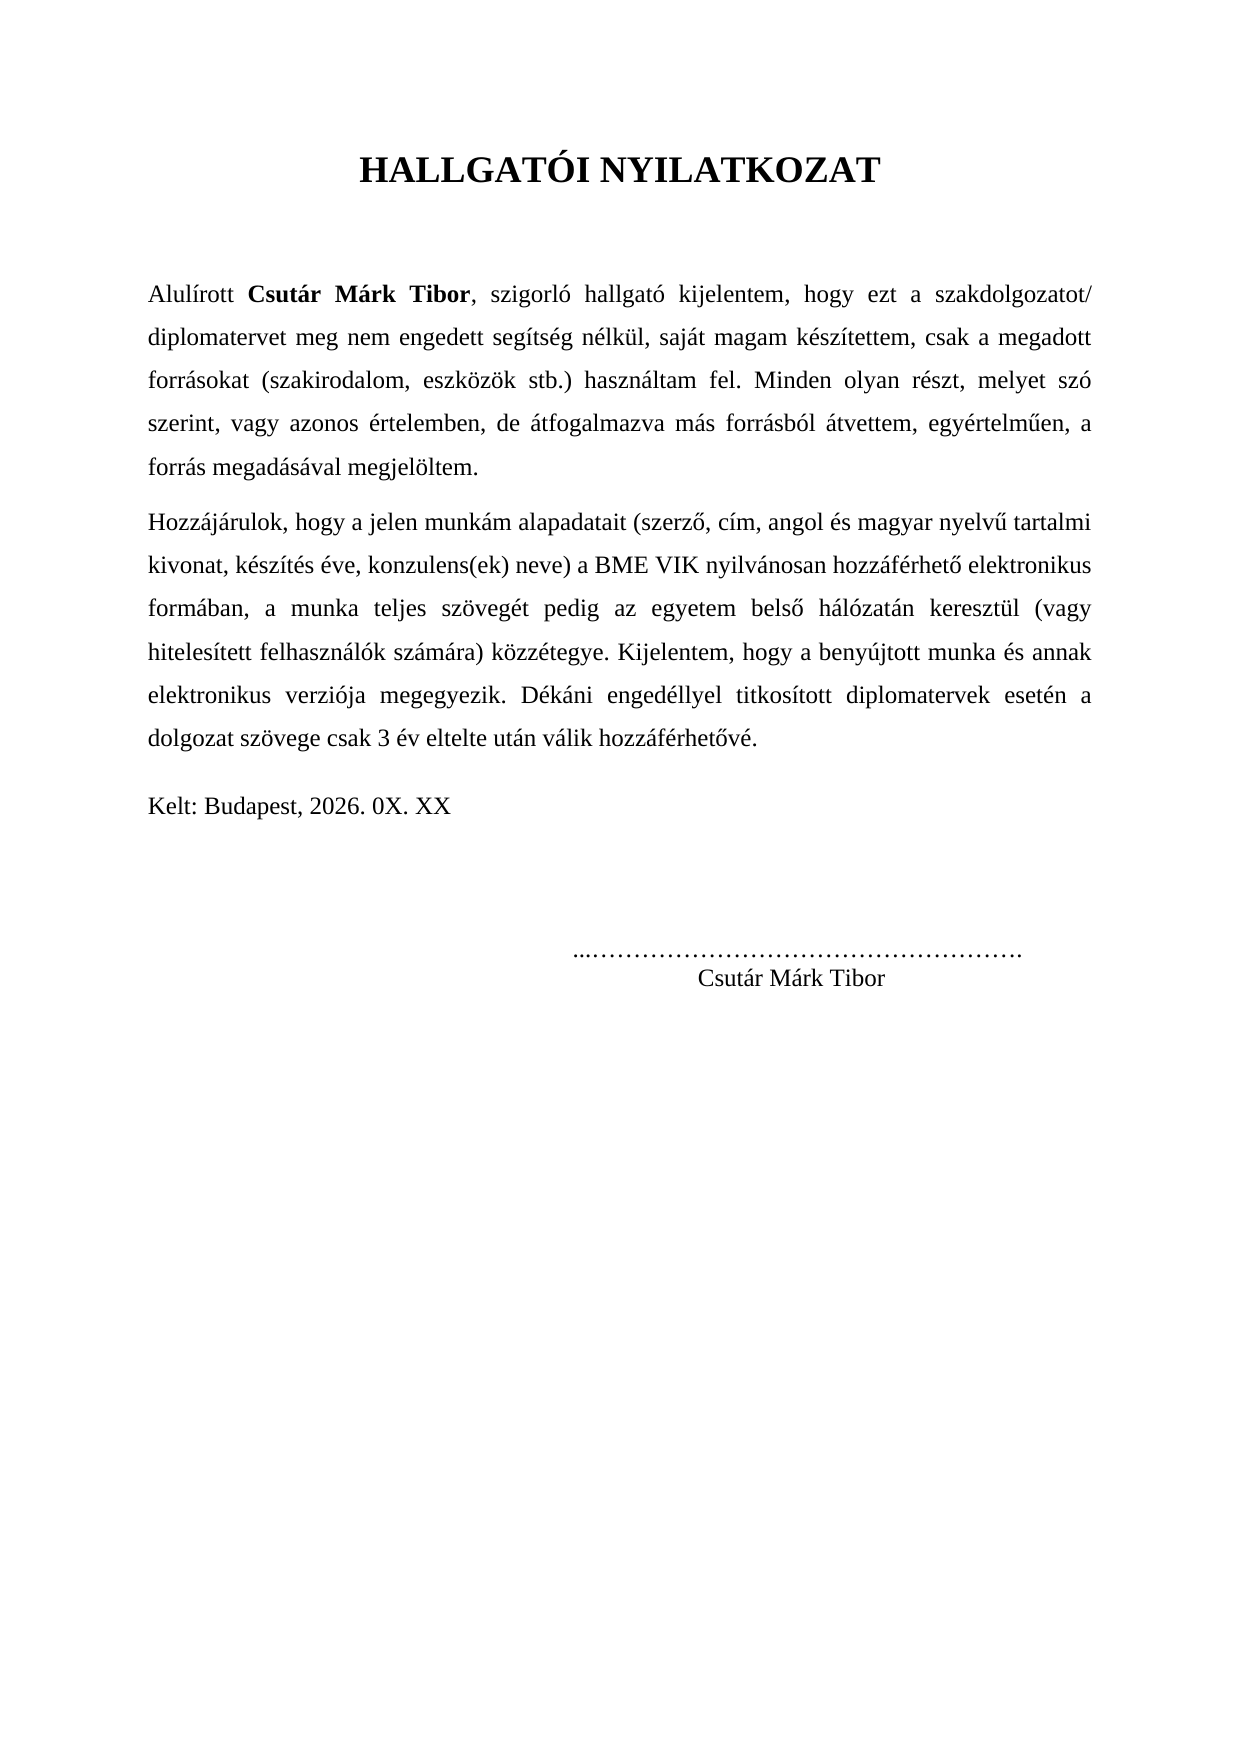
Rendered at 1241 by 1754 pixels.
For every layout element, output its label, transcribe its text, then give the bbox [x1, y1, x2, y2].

text ...……………………………………………. [532, 934, 1092, 963]
text Alulírott Csutár Márk Tibor, szigorló hallgató kijelentem, hogy ezt a szakdolgozatot/ diplomatervet meg nem engedett segítség nélkül, saját magam készítettem, csak a megadott forrásokat (szakirodalom, eszközök stb.) használtam fel. Minden olyan részt, melyet szó szerint, vagy azonos értelemben, de átfogalmazva más forrásból átvettem, egyértelműen, a forrás megadásával megjelöltem. [148, 279, 1092, 480]
text Hallgatói nyilatkozat [148, 148, 1092, 191]
text Hozzájárulok, hogy a jelen munkám alapadatait (szerző, cím, angol és magyar nyelvű tartalmi kivonat, készítés éve, konzulens(ek) neve) a BME VIK nyilvánosan hozzáférhető elektronikus formában, a munka teljes szövegét pedig az egyetem belső hálózatán keresztül (vagy hitelesített felhasználók számára) közzétegye. Kijelentem, hogy a benyújtott munka és annak elektronikus verziója megegyezik. Dékáni engedéllyel titkosított diplomatervek esetén a dolgozat szövege csak 3 év eltelte után válik hozzáférhetővé. [148, 507, 1092, 752]
text Kelt: Budapest, 2026. 0X. XX [148, 791, 1092, 820]
text Csutár Márk Tibor [532, 963, 1092, 992]
